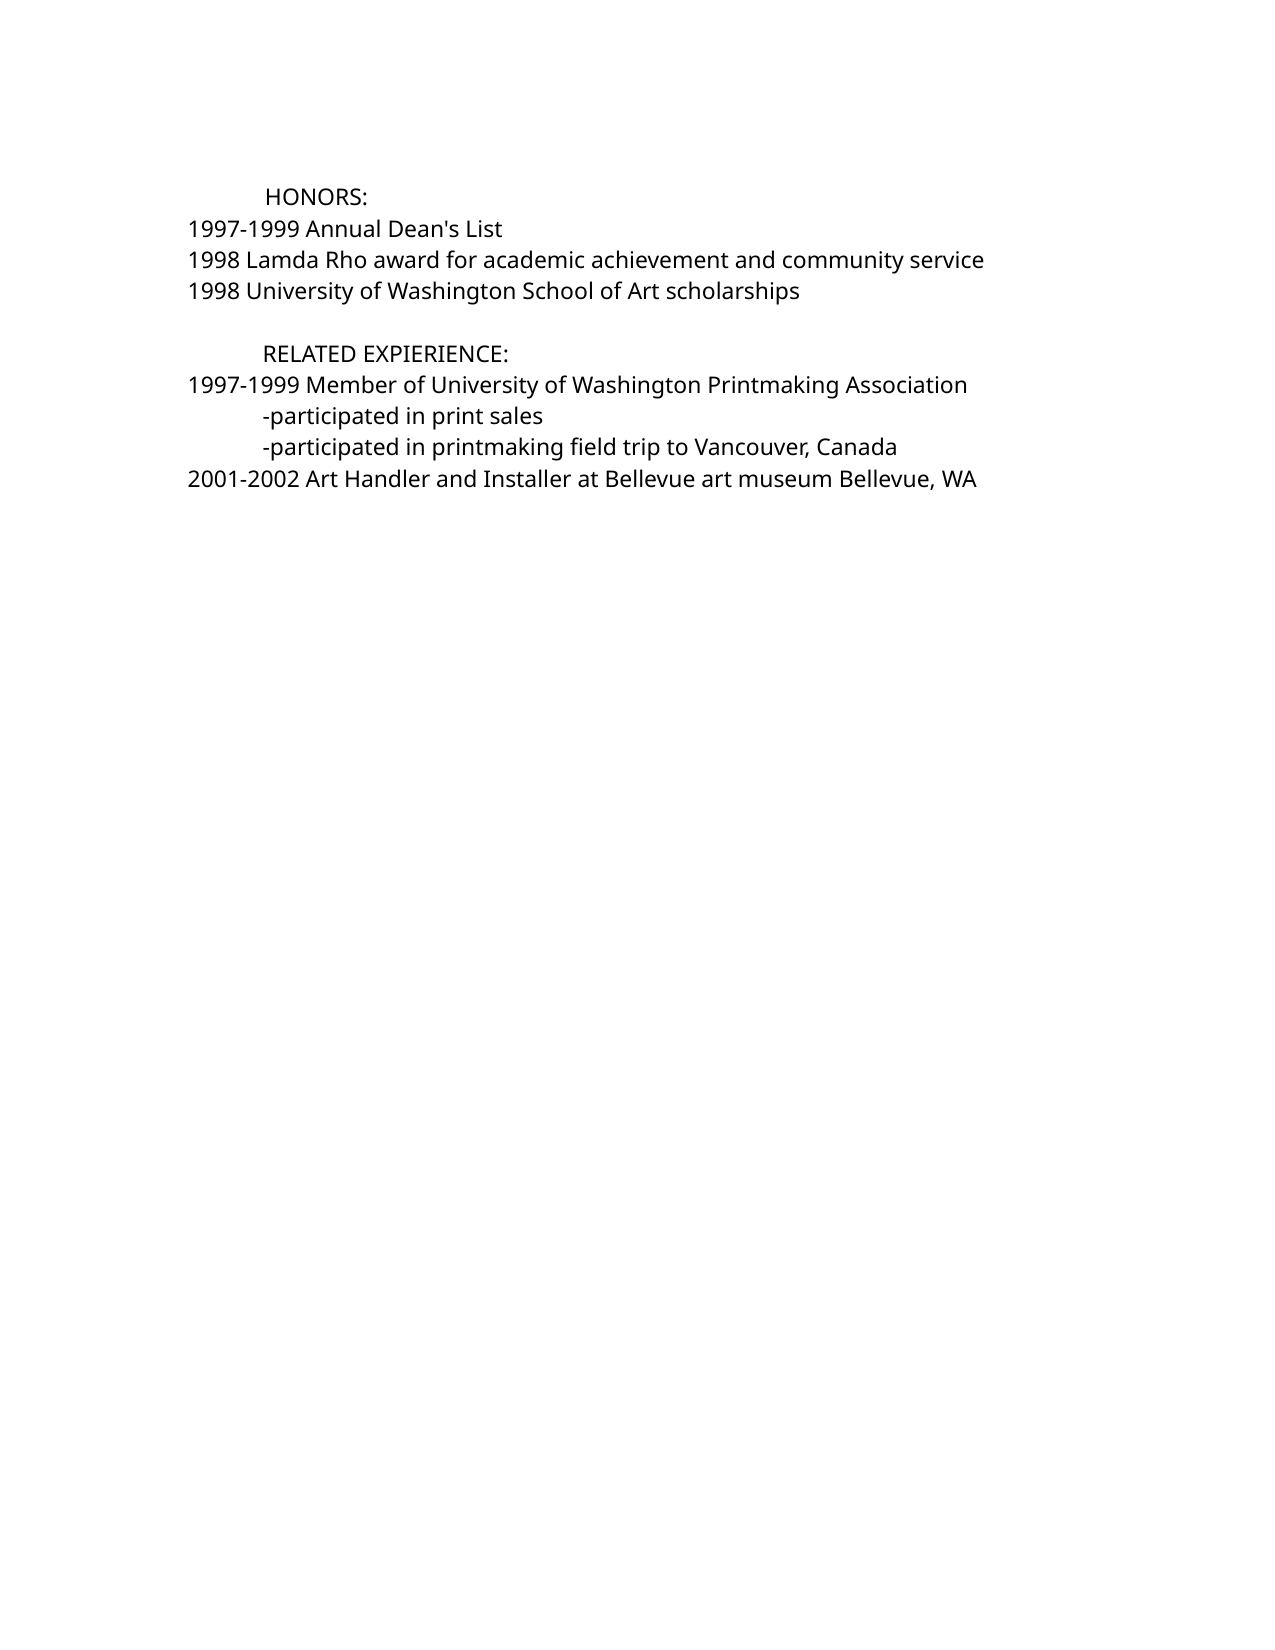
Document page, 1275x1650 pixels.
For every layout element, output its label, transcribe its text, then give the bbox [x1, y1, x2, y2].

text 1998 University of Washington School of Art scholarships [187, 275, 1087, 306]
text RELATED EXPIERIENCE: [187, 337, 1087, 369]
text 1997-1999 Annual Dean's List [187, 212, 1087, 244]
text 1998 Lamda Rho award for academic achievement and community service [187, 244, 1087, 275]
text 2001-2002 Art Handler and Installer at Bellevue art museum Bellevue, WA [187, 462, 1087, 494]
text -participated in printmaking field trip to Vancouver, Canada [187, 431, 1087, 462]
text 1997-1999 Member of University of Washington Printmaking Association [187, 369, 1087, 400]
text -participated in print sales [187, 400, 1087, 431]
text HONORS: [187, 181, 1087, 212]
